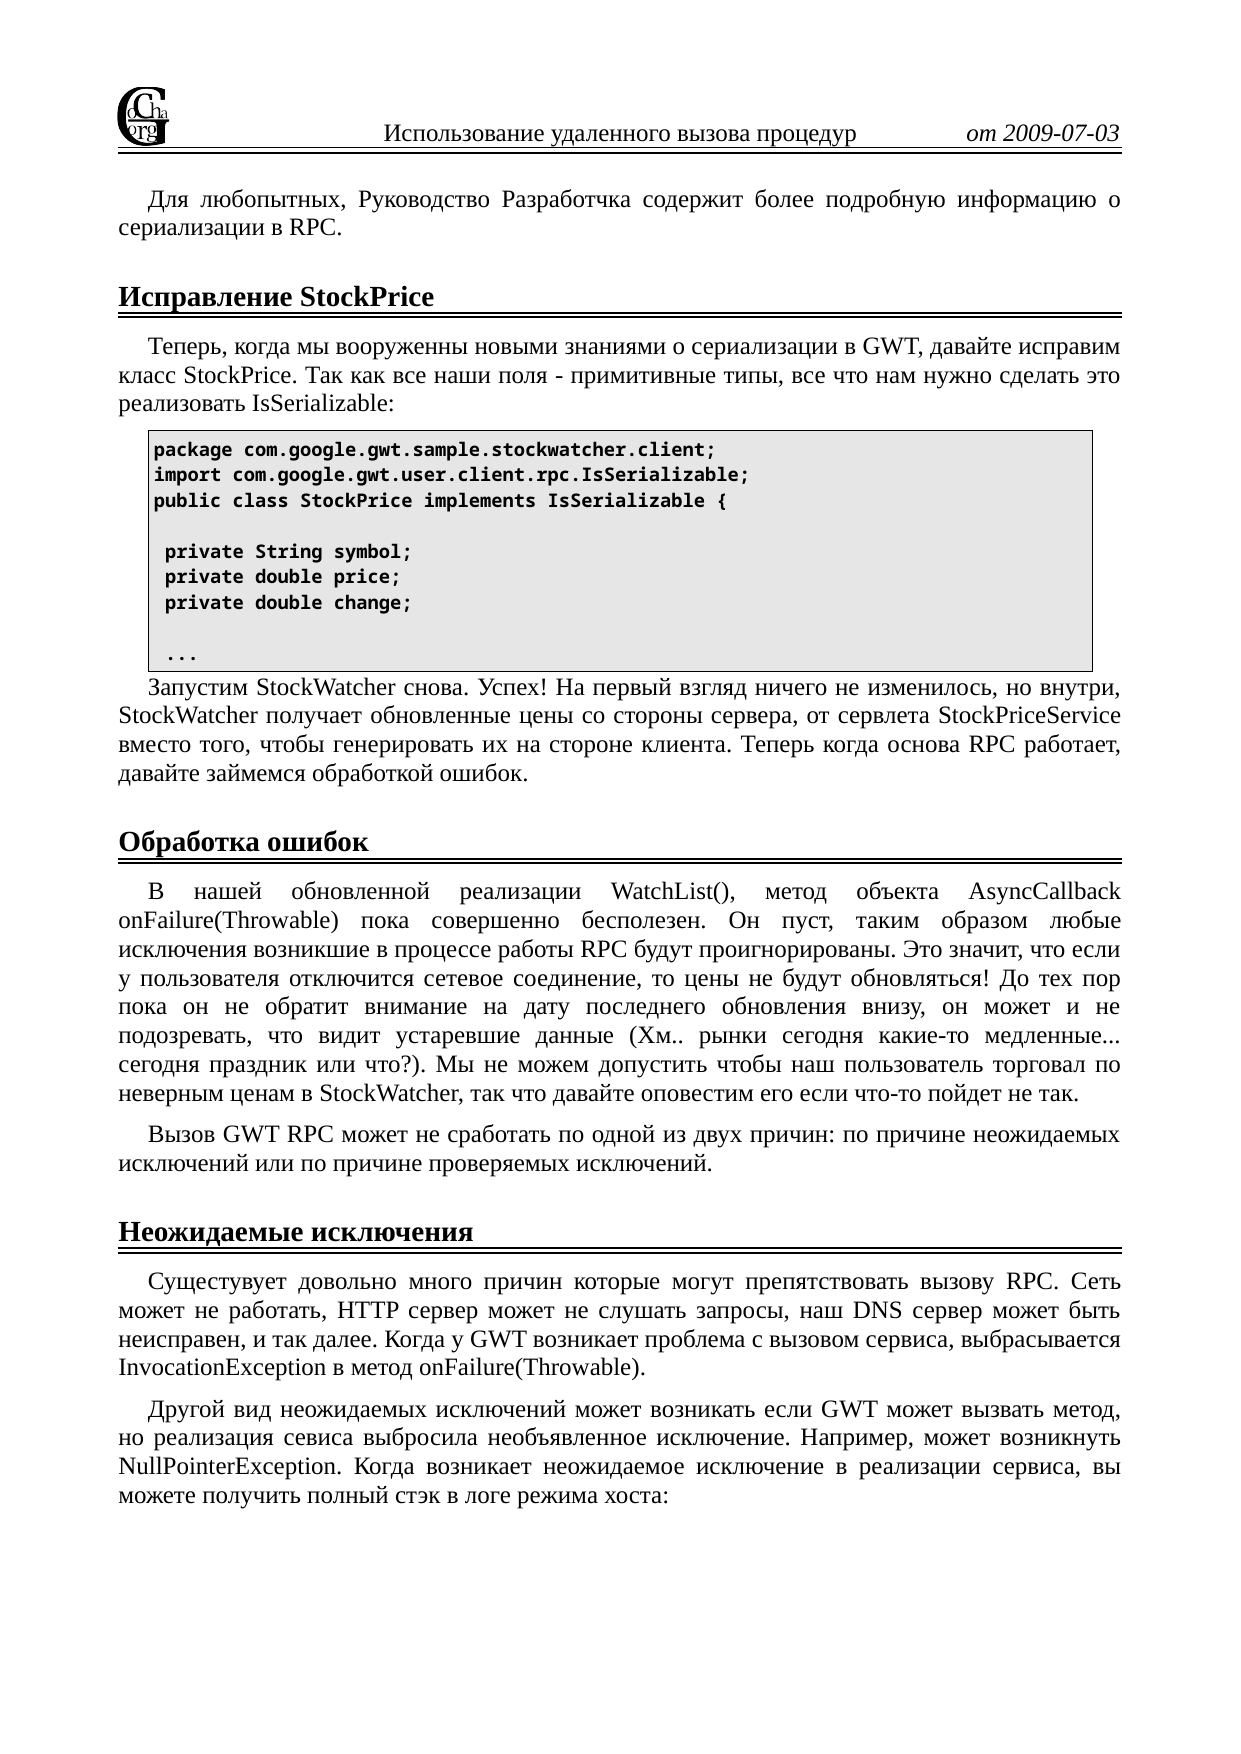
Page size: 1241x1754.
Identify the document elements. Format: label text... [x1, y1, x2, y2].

text Запустим StockWatcher снова. Успех! На первый взгляд ничего не изменилось, но внутри, StockWatcher получает обновленные цены со стороны сервера, от сервлета StockPriceService вместо того, чтобы генерировать их на стороне клиента. Теперь когда основа RPC работает, давайте займемся обработкой ошибок. [118, 672, 1122, 787]
text private double price; [149, 557, 1092, 583]
text package com.google.gwt.sample.stockwatcher.client; [149, 431, 1092, 455]
subtitle Обработка ошибок [118, 824, 1122, 858]
subtitle Исправление StockPrice [118, 279, 1122, 312]
text В нашей обновленной реализации WatchList(), метод объекта AsyncCallback onFailure(Throwable) пока совершенно бесполезен. Он пуст, таким образом любые исключения возникшие в процессе работы RPC будут проигнорированы. Это значит, что если у пользователя отключится сетевое соединение, то цены не будут обновляться! До тех пор пока он не обратит внимание на дату последнего обновления внизу, он может и не подозревать, что видит устаревшие данные (Хм.. рынки сегодня какие-то медленные... сегодня праздник или что?). Мы не можем допустить чтобы наш пользователь торговал по неверным ценам в StockWatcher, так что давайте оповестим его если что-то пойдет не так. [118, 876, 1122, 1106]
text Для любопытных, Руководство Разработчка содержит более подробную информацию о сериализации в RPC. [118, 184, 1122, 241]
text import com.google.gwt.user.client.rpc.IsSerializable; [149, 455, 1092, 481]
subtitle Неожидаемые исключения [118, 1214, 1122, 1247]
text private String symbol; [149, 532, 1092, 557]
text Другой вид неожидаемых исключений может возникать если GWT может вызвать метод, но реализация севиса выбросила необъявленное исключение. Например, может возникнуть NullPointerException. Когда возникает неожидаемое исключение в реализации сервиса, вы можете получить полный стэк в логе режима хоста: [118, 1394, 1122, 1509]
picture [117, 87, 170, 146]
text public class StockPrice implements IsSerializable { [149, 481, 1092, 506]
text private double change; [149, 583, 1092, 608]
text ... [149, 634, 1092, 671]
text Вызов GWT RPC может не сработать по одной из двух причин: по причине неожидаемых исключений или по причине проверяемых исключений. [118, 1119, 1122, 1176]
text Сущестувует довольно много причин которые могут препятствовать вызову RPC. Сеть может не работать, HTTP сервер может не слушать запросы, наш DNS сервер может быть неисправен, и так далее. Когда у GWT возникает проблема с вызовом сервиса, выбрасывается InvocationException в метод onFailure(Throwable). [118, 1266, 1122, 1381]
text Теперь, когда мы вооруженны новыми знаниями о сериализации в GWT, давайте исправим класс StockPrice. Так как все наши поля - примитивные типы, все что нам нужно сделать это реализовать IsSerializable: [118, 331, 1122, 417]
